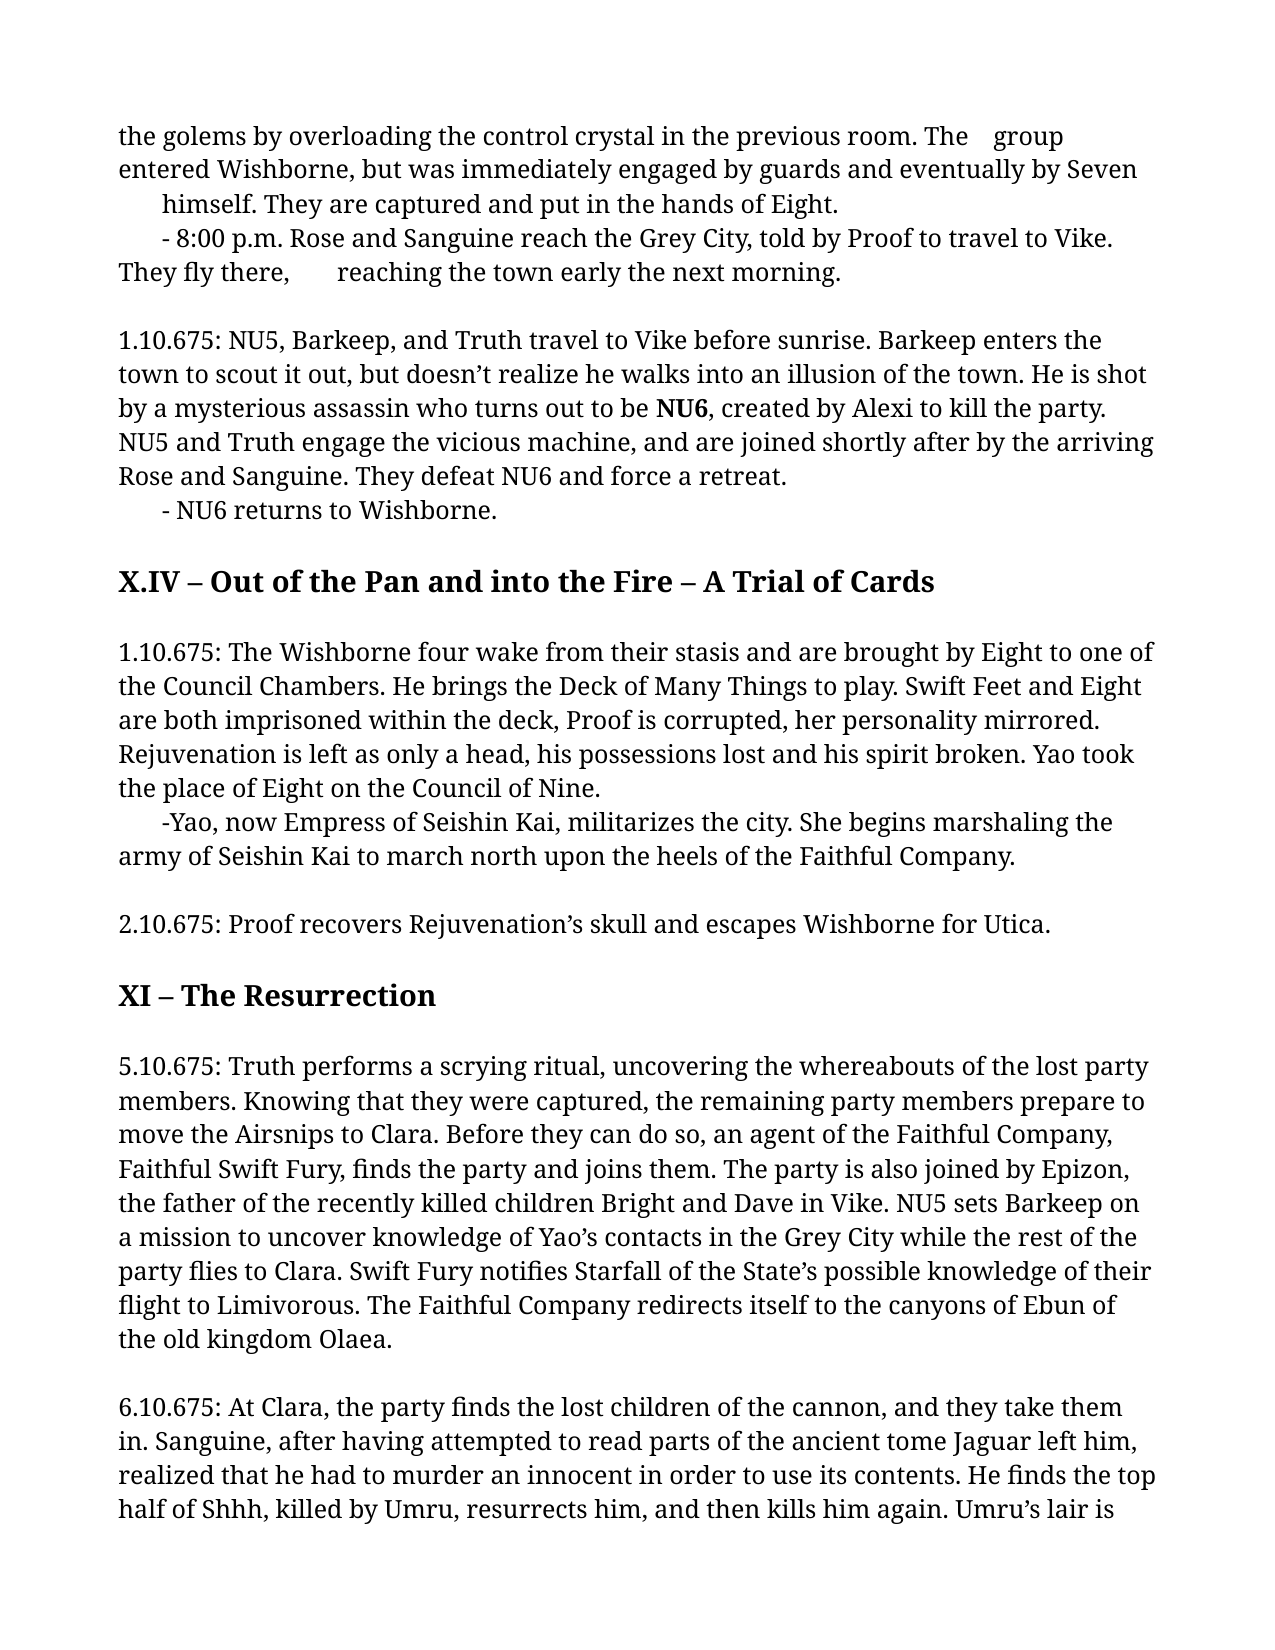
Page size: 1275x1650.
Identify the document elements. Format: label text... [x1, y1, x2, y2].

text 6.10.675: At Clara, the party finds the lost children of the cannon, and they take them in. Sanguine, after having attempted to read parts of the ancient tome Jaguar left him, realized that he had to murder an innocent in order to use its contents. He finds the top half of Shhh, killed by Umru, resurrects him, and then kills him again. Umru’s lair is [118, 1390, 1157, 1526]
text 1.10.675: The Wishborne four wake from their stasis and are brought by Eight to one of the Council Chambers. He brings the Deck of Many Things to play. Swift Feet and Eight are both imprisoned within the deck, Proof is corrupted, her personality mirrored. Rejuvenation is left as only a head, his possessions lost and his spirit broken. Yao took the place of Eight on the Council of Nine. [118, 635, 1157, 805]
text - 8:00 p.m. Rose and Sanguine reach the Grey City, told by Proof to travel to Vike. They fly there, reaching the town early the next morning. [118, 220, 1157, 288]
text X.IV – Out of the Pan and into the Fire – A Trial of Cards [118, 561, 1157, 601]
text the golems by overloading the control crystal in the previous room. The group entered Wishborne, but was immediately engaged by guards and eventually by Seven himself. They are captured and put in the hands of Eight. [118, 118, 1157, 220]
text 5.10.675: Truth performs a scrying ritual, uncovering the whereabouts of the lost party members. Knowing that they were captured, the remaining party members prepare to move the Airsnips to Clara. Before they can do so, an agent of the Faithful Company, Faithful Swift Fury, finds the party and joins them. The party is also joined by Epizon, the father of the recently killed children Bright and Dave in Vike. NU5 sets Barkeep on a mission to uncover knowledge of Yao’s contacts in the Grey City while the rest of the party flies to Clara. Swift Fury notifies Starfall of the State’s possible knowledge of their flight to Limivorous. The Faithful Company redirects itself to the canyons of Ebun of the old kingdom Olaea. [118, 1049, 1157, 1356]
text XI – The Resurrection [118, 975, 1157, 1015]
text 2.10.675: Proof recovers Rejuvenation’s skull and escapes Wishborne for Utica. [118, 907, 1157, 941]
text -Yao, now Empress of Seishin Kai, militarizes the city. She begins marshaling the army of Seishin Kai to march north upon the heels of the Faithful Company. [118, 805, 1157, 873]
text - NU6 returns to Wishborne. [118, 493, 1157, 527]
text 1.10.675: NU5, Barkeep, and Truth travel to Vike before sunrise. Barkeep enters the town to scout it out, but doesn’t realize he walks into an illusion of the town. He is shot by a mysterious assassin who turns out to be NU6, created by Alexi to kill the party. NU5 and Truth engage the vicious machine, and are joined shortly after by the arriving Rose and Sanguine. They defeat NU6 and force a retreat. [118, 322, 1157, 493]
